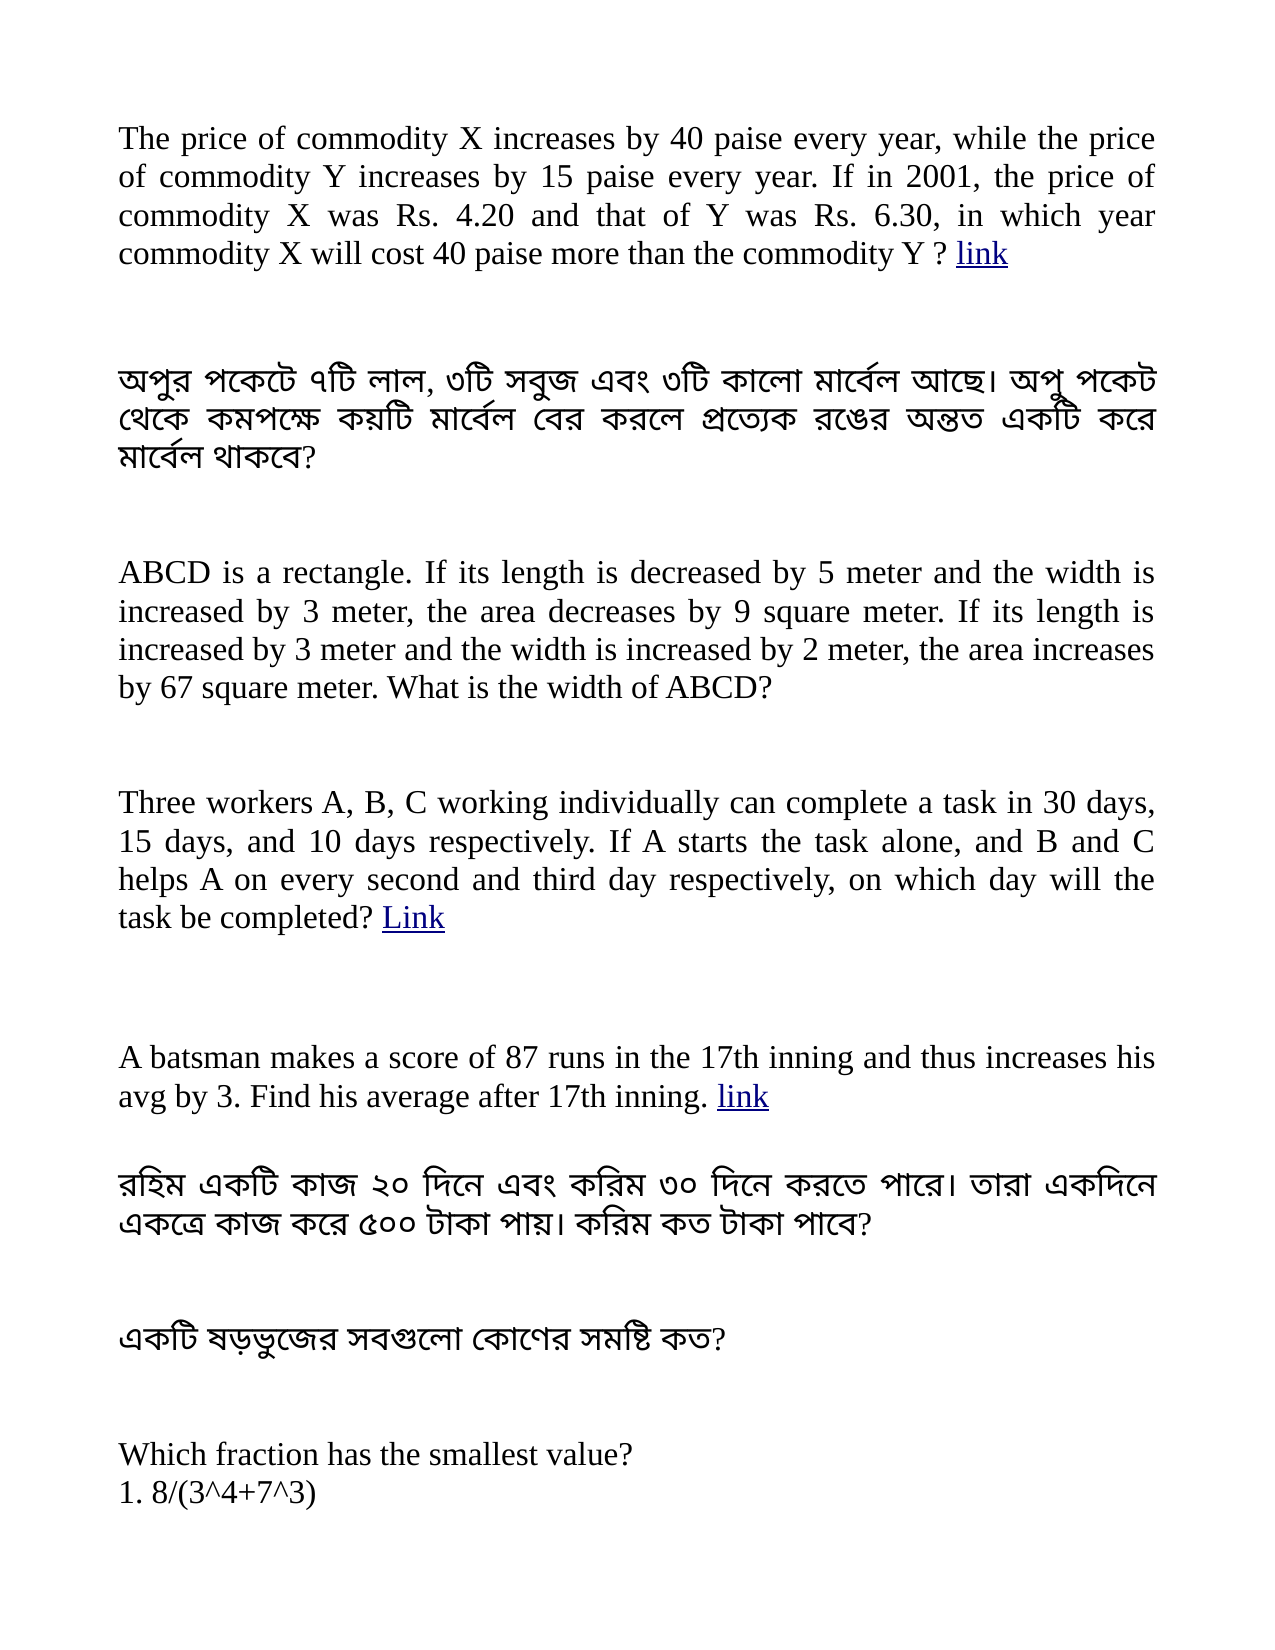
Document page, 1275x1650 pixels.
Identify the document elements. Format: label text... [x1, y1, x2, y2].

text Which fraction has the smallest value? [118, 1434, 1157, 1472]
subtitle The price of commodity X increases by 40 paise every year, while the price of commodity Y increases by 15 paise every year. If in 2001, the price of commodity X was Rs. 4.20 and that of Y was Rs. 6.30, in which year commodity X will cost 40 paise more than the commodity Y ? link [118, 118, 1157, 271]
text Three workers A, B, C working individually can complete a task in 30 days, 15 days, and 10 days respectively. If A starts the task alone, and B and C helps A on every second and third day respectively, on which day will the task be completed? Link [118, 783, 1157, 936]
text রহিম একটি কাজ ২০ দিনে এবং করিম ৩০ দিনে করতে পারে। তারা একদিনে একত্রে কাজ করে ৫০০ টাকা পায়। করিম কত টাকা পাবে? [118, 1165, 1157, 1242]
text 1. 8/(3^4+7^3) [118, 1472, 1157, 1511]
text একটি ষড়ভুজের সবগুলো কোণের সমষ্টি কত? [118, 1319, 1157, 1357]
subtitle A batsman makes a score of 87 runs in the 17th inning and thus increases his avg by 3. Find his average after 17th inning. link [118, 1038, 1157, 1114]
text অপুর পকেটে ৭টি লাল, ৩টি সবুজ এবং ৩টি কালো মার্বেল আছে। অপু পকেট থেকে কমপক্ষে কয়টি মার্বেল বের করলে প্রত্যেক রঙের অন্তত একটি করে মার্বেল থাকবে? [118, 361, 1157, 476]
text ABCD is a rectangle. If its length is decreased by 5 meter and the width is increased by 3 meter, the area decreases by 9 square meter. If its length is increased by 3 meter and the width is increased by 2 meter, the area increases by 67 square meter. What is the width of ABCD? [118, 553, 1157, 706]
